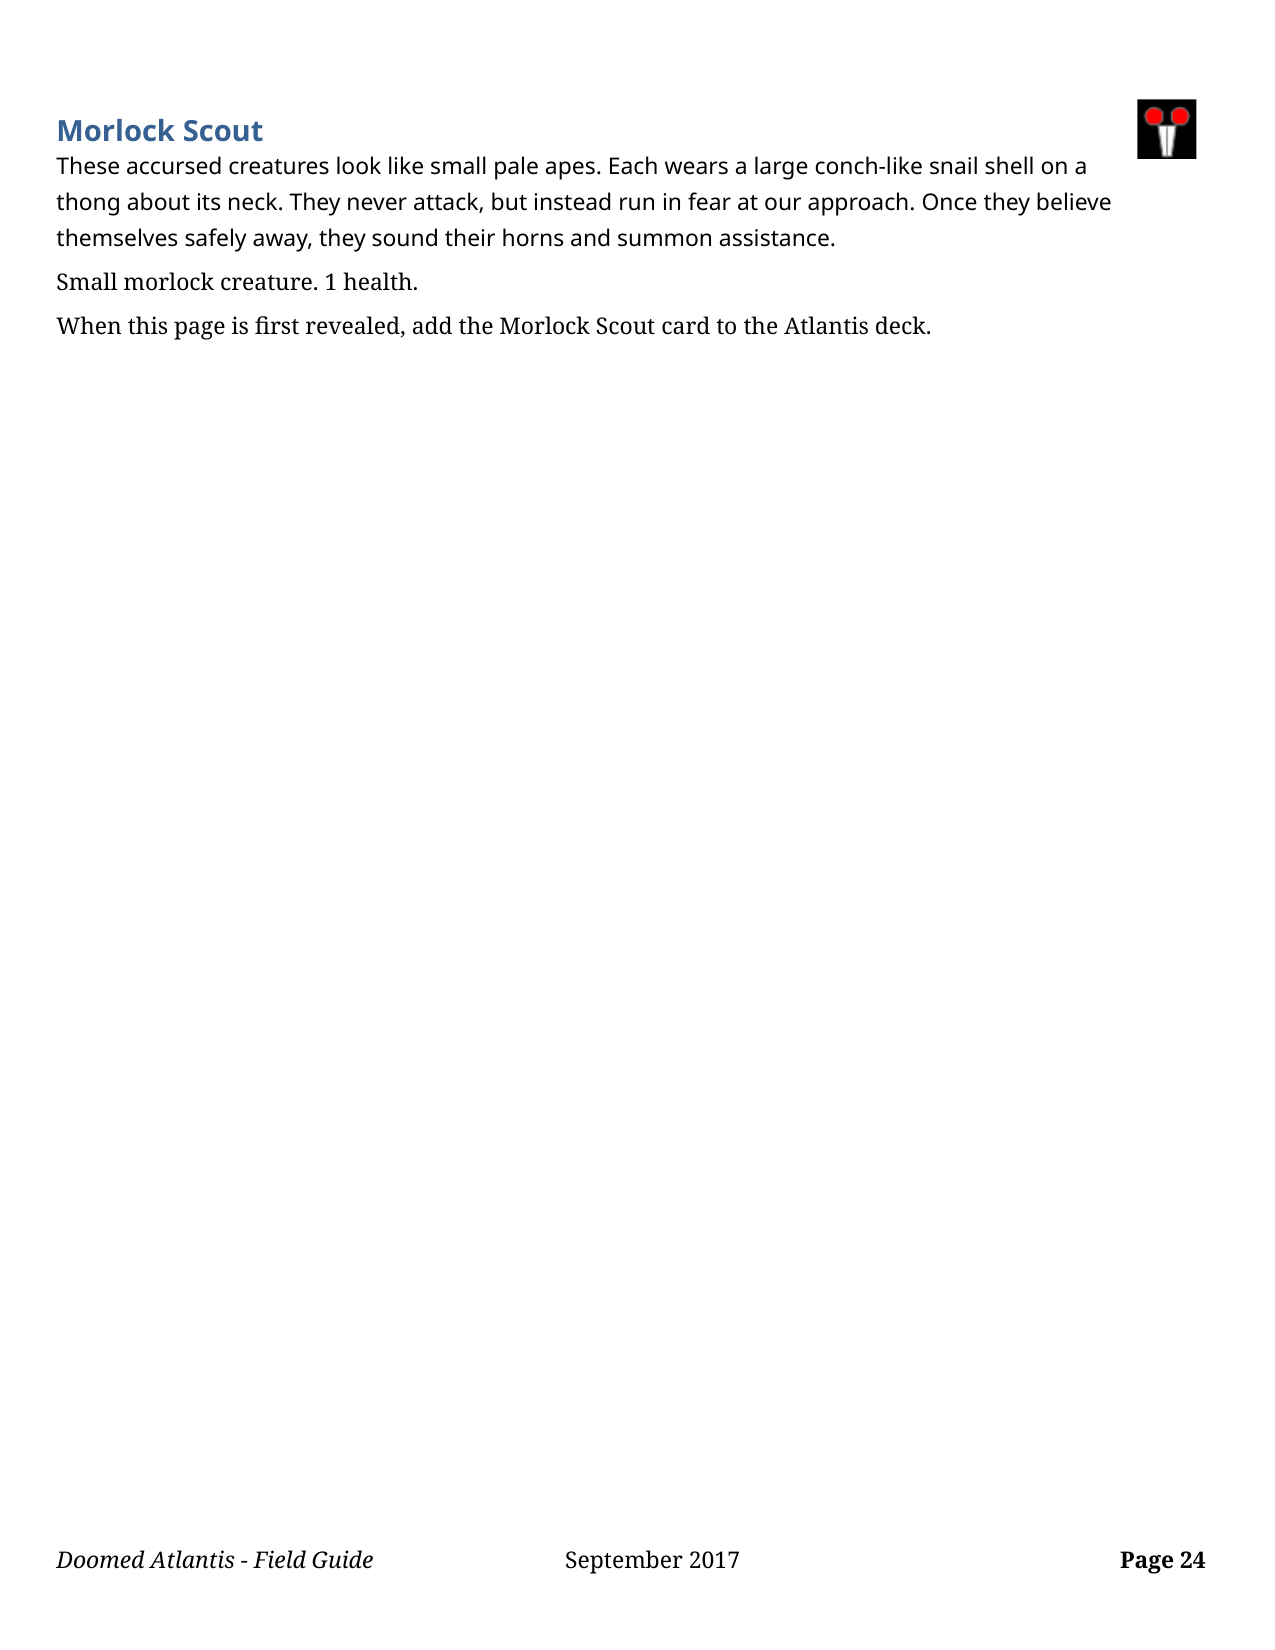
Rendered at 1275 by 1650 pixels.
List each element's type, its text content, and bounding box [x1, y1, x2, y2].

picture [1136, 99, 1197, 159]
subtitle These accursed creatures look like small pale apes. Each wears a large conch-like snail shell on a thong about its neck. They never attack, but instead run in fear at our approach. Once they believe themselves safely away, they sound their horns and summon assistance. [56, 150, 1215, 253]
subtitle [1197, 110, 1215, 150]
subtitle Morlock Scout [56, 110, 1136, 150]
text When this page is first revealed, add the Morlock Scout card to the Atlantis deck. [56, 310, 1215, 341]
text Small morlock creature. 1 health. [56, 266, 1215, 297]
